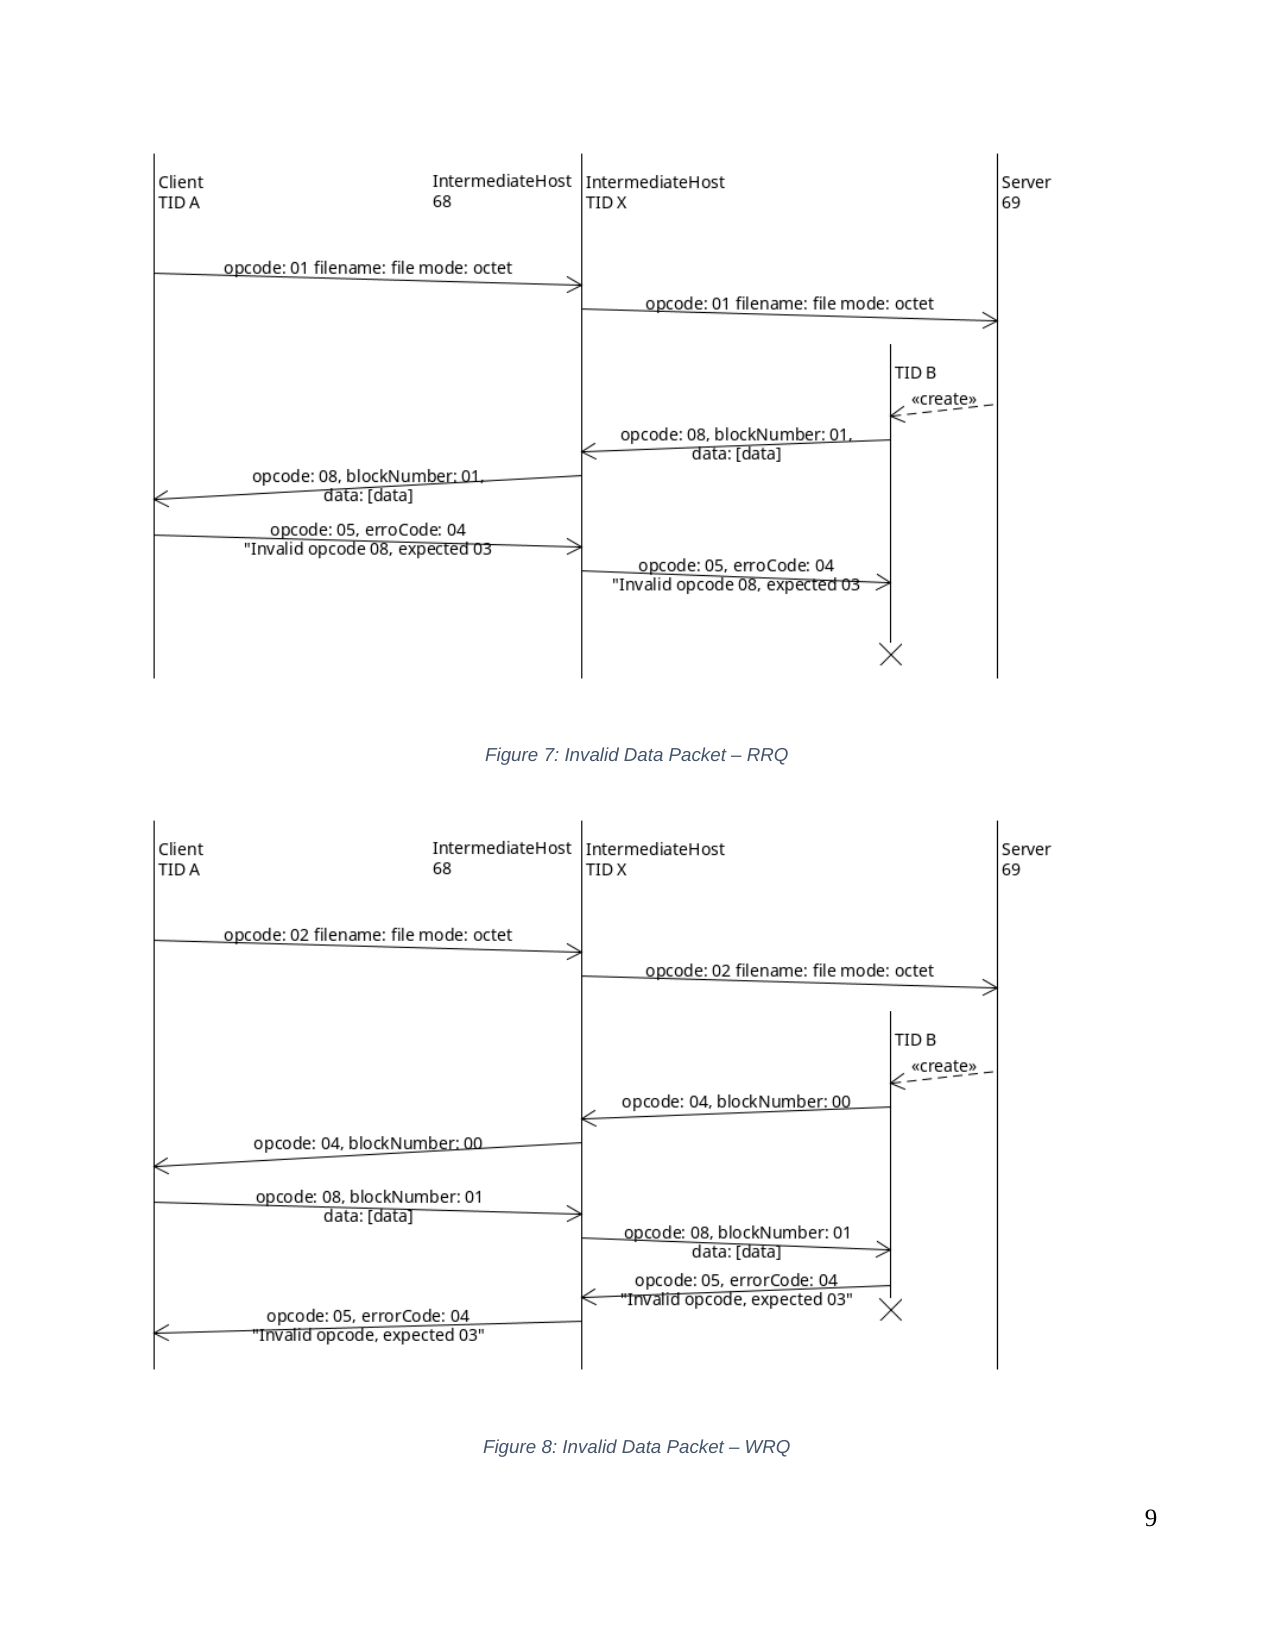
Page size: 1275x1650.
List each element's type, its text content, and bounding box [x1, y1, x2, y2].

picture [118, 785, 1092, 1416]
text Figure 7: Invalid Data Packet – RRQ [118, 743, 1157, 765]
text Figure 8: Invalid Data Packet – WRQ [118, 1436, 1157, 1457]
picture [118, 118, 1092, 725]
